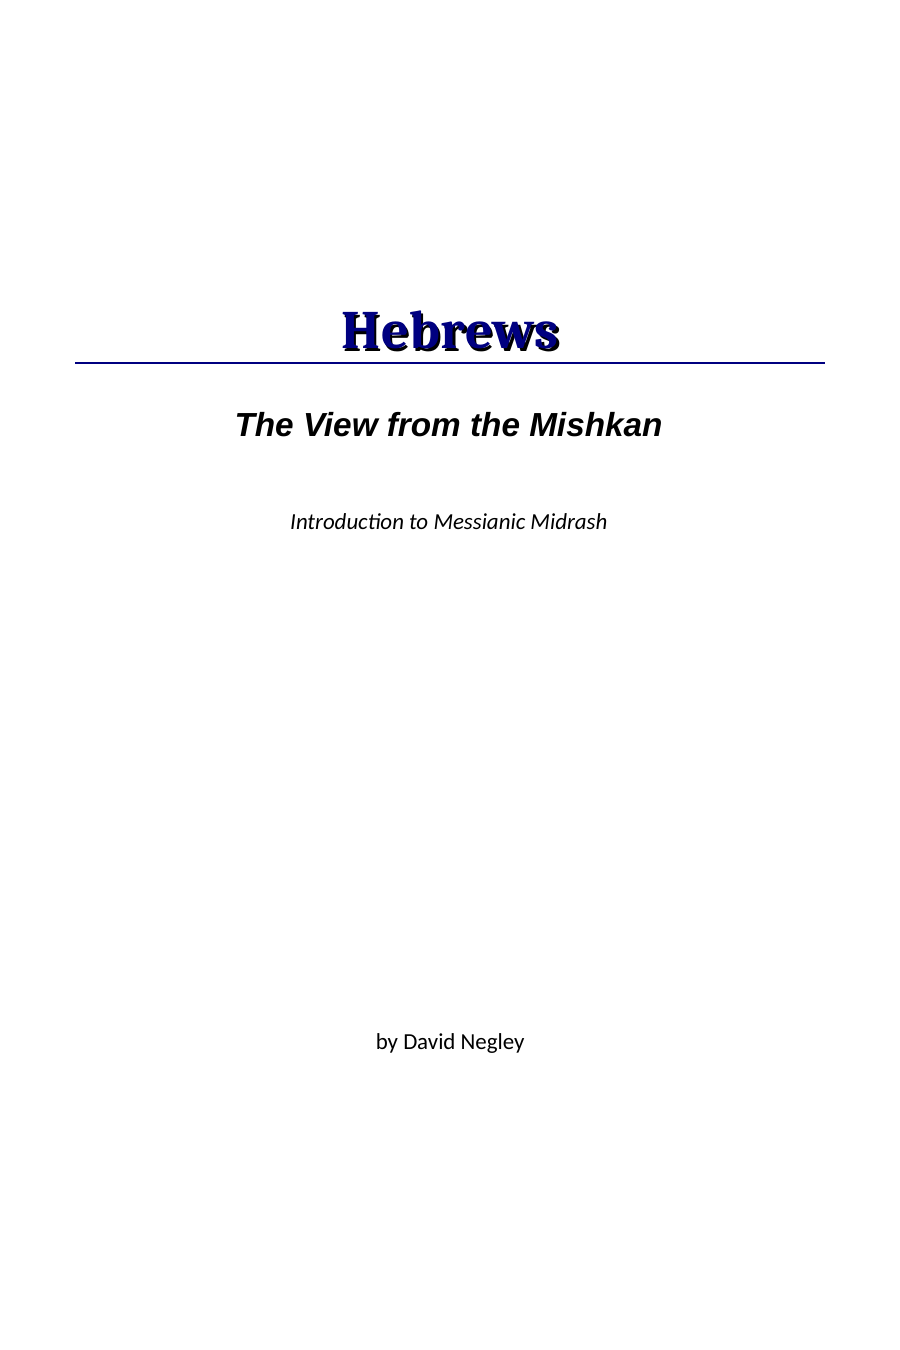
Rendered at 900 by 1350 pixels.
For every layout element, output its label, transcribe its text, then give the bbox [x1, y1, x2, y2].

title Hebrews [75, 300, 825, 362]
text Introduction to Messianic Midrash [75, 507, 825, 536]
text by David Negley [75, 1027, 825, 1056]
subtitle The View from the Mishkan [75, 405, 825, 443]
